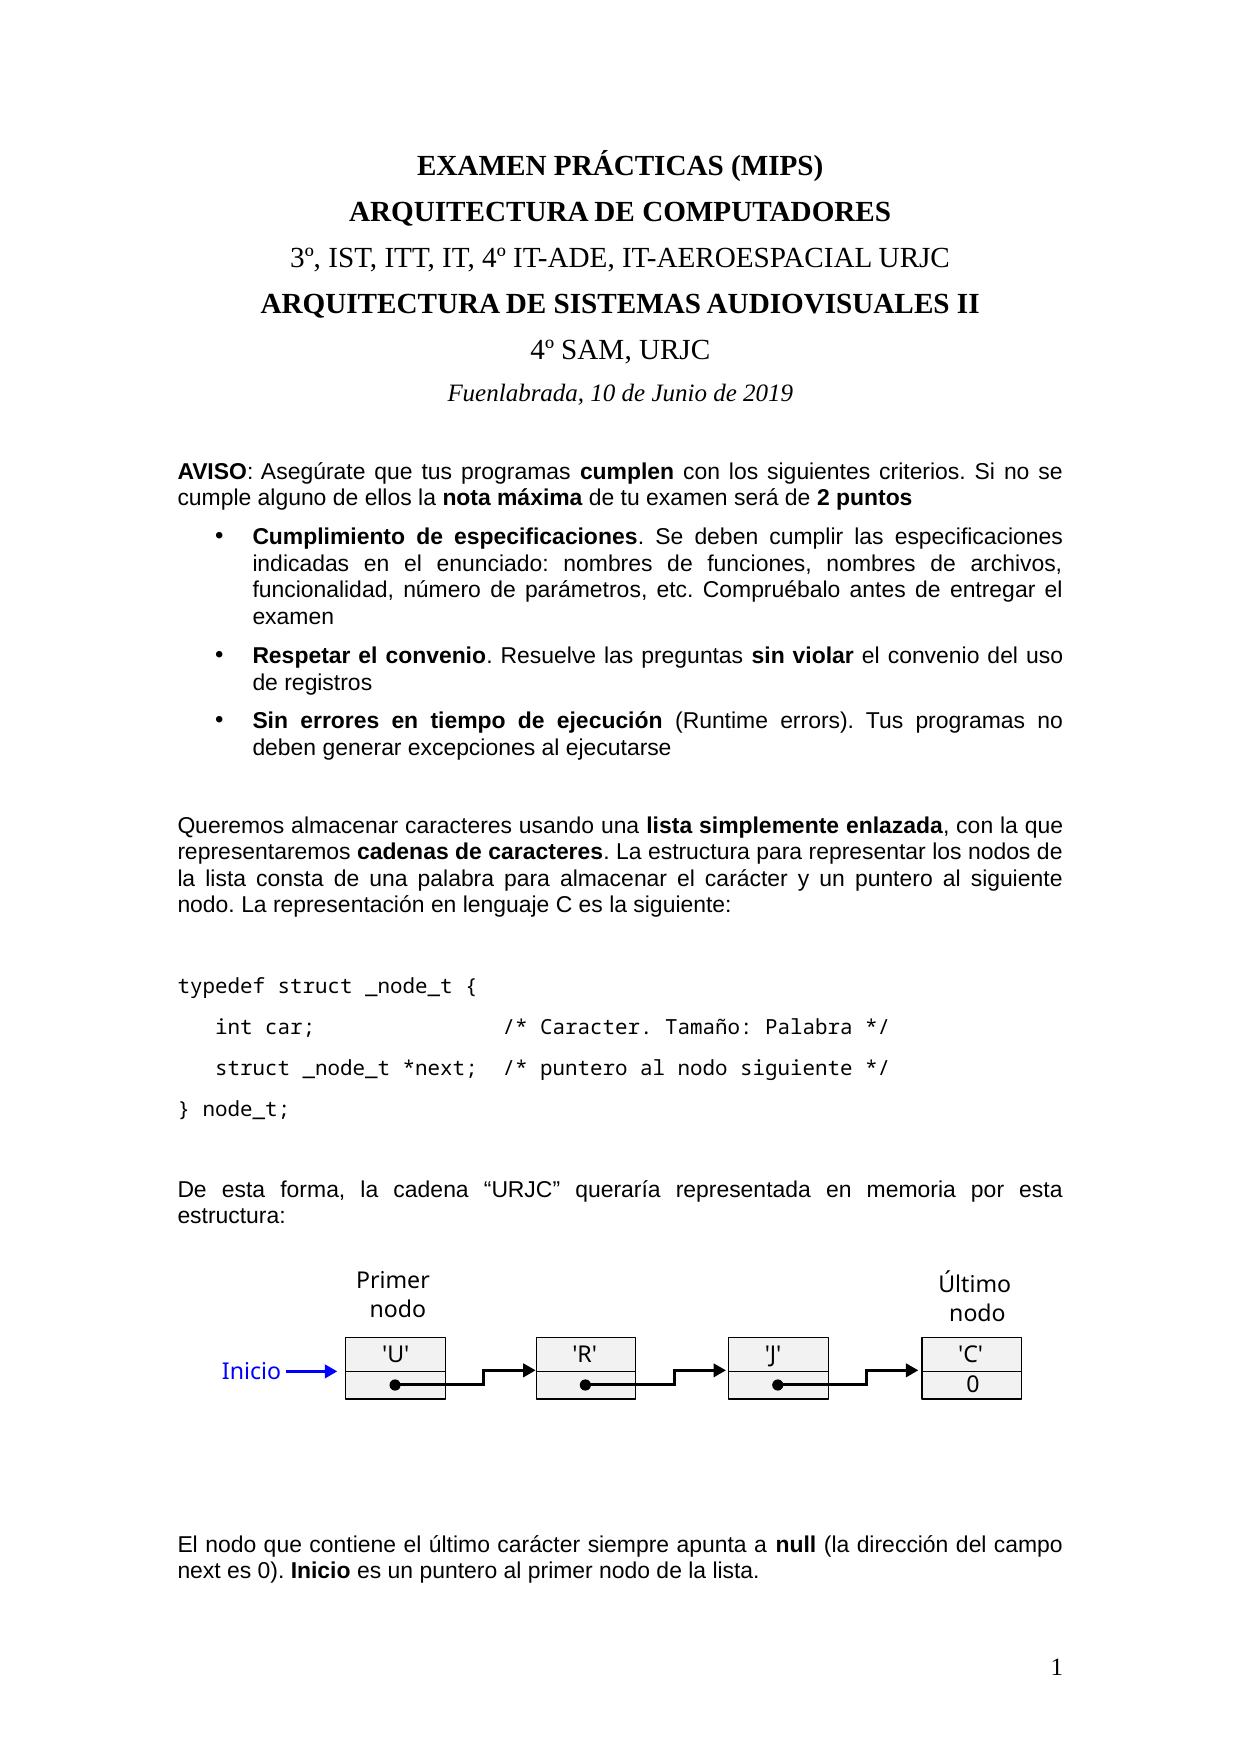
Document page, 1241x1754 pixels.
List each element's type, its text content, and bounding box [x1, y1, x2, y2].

list Respetar el convenio. Resuelve las preguntas sin violar el convenio del uso de registros [215, 642, 1063, 695]
text typedef struct _node_t { [177, 971, 1063, 999]
text int car; /* Caracter. Tamaño: Palabra */ [177, 1012, 1063, 1040]
text AVISO: Asegúrate que tus programas cumplen con los siguientes criterios. Si no se cumple alguno de ellos la nota máxima de tu examen será de 2 puntos [177, 458, 1063, 511]
list Sin errores en tiempo de ejecución (Runtime errors). Tus programas no deben generar excepciones al ejecutarse [215, 707, 1063, 761]
text } node_t; [177, 1094, 1063, 1122]
text ARQUITECTURA DE SISTEMAS AUDIOVISUALES II [177, 286, 1063, 319]
text Queremos almacenar caracteres usando una lista simplemente enlazada, con la que representaremos cadenas de caracteres. La estructura para representar los nodos de la lista consta de una palabra para almacenar el carácter y un puntero al siguiente nodo. La representación en lenguaje C es la siguiente: [177, 812, 1063, 917]
text Fuenlabrada, 10 de Junio de 2019 [177, 378, 1063, 407]
text 4º SAM, URJC [177, 332, 1063, 365]
text 3º, IST, ITT, IT, 4º IT-ADE, IT-AEROESPACIAL URJC [177, 240, 1063, 273]
text struct _node_t *next; /* puntero al nodo siguiente */ [177, 1053, 1063, 1081]
text De esta forma, la cadena “URJC” queraría representada en memoria por esta estructura: [177, 1176, 1063, 1229]
text EXAMEN PRÁCTICAS (MIPS) [177, 148, 1063, 181]
list Cumplimiento de especificaciones. Se deben cumplir las especificaciones indicadas en el enunciado: nombres de funciones, nombres de archivos, funcionalidad, número de parámetros, etc. Compruébalo antes de entregar el examen [215, 523, 1063, 629]
text El nodo que contiene el último carácter siempre apunta a null (la dirección del campo next es 0). Inicio es un puntero al primer nodo de la lista. [177, 1531, 1063, 1583]
text ARQUITECTURA DE COMPUTADORES [177, 194, 1063, 227]
